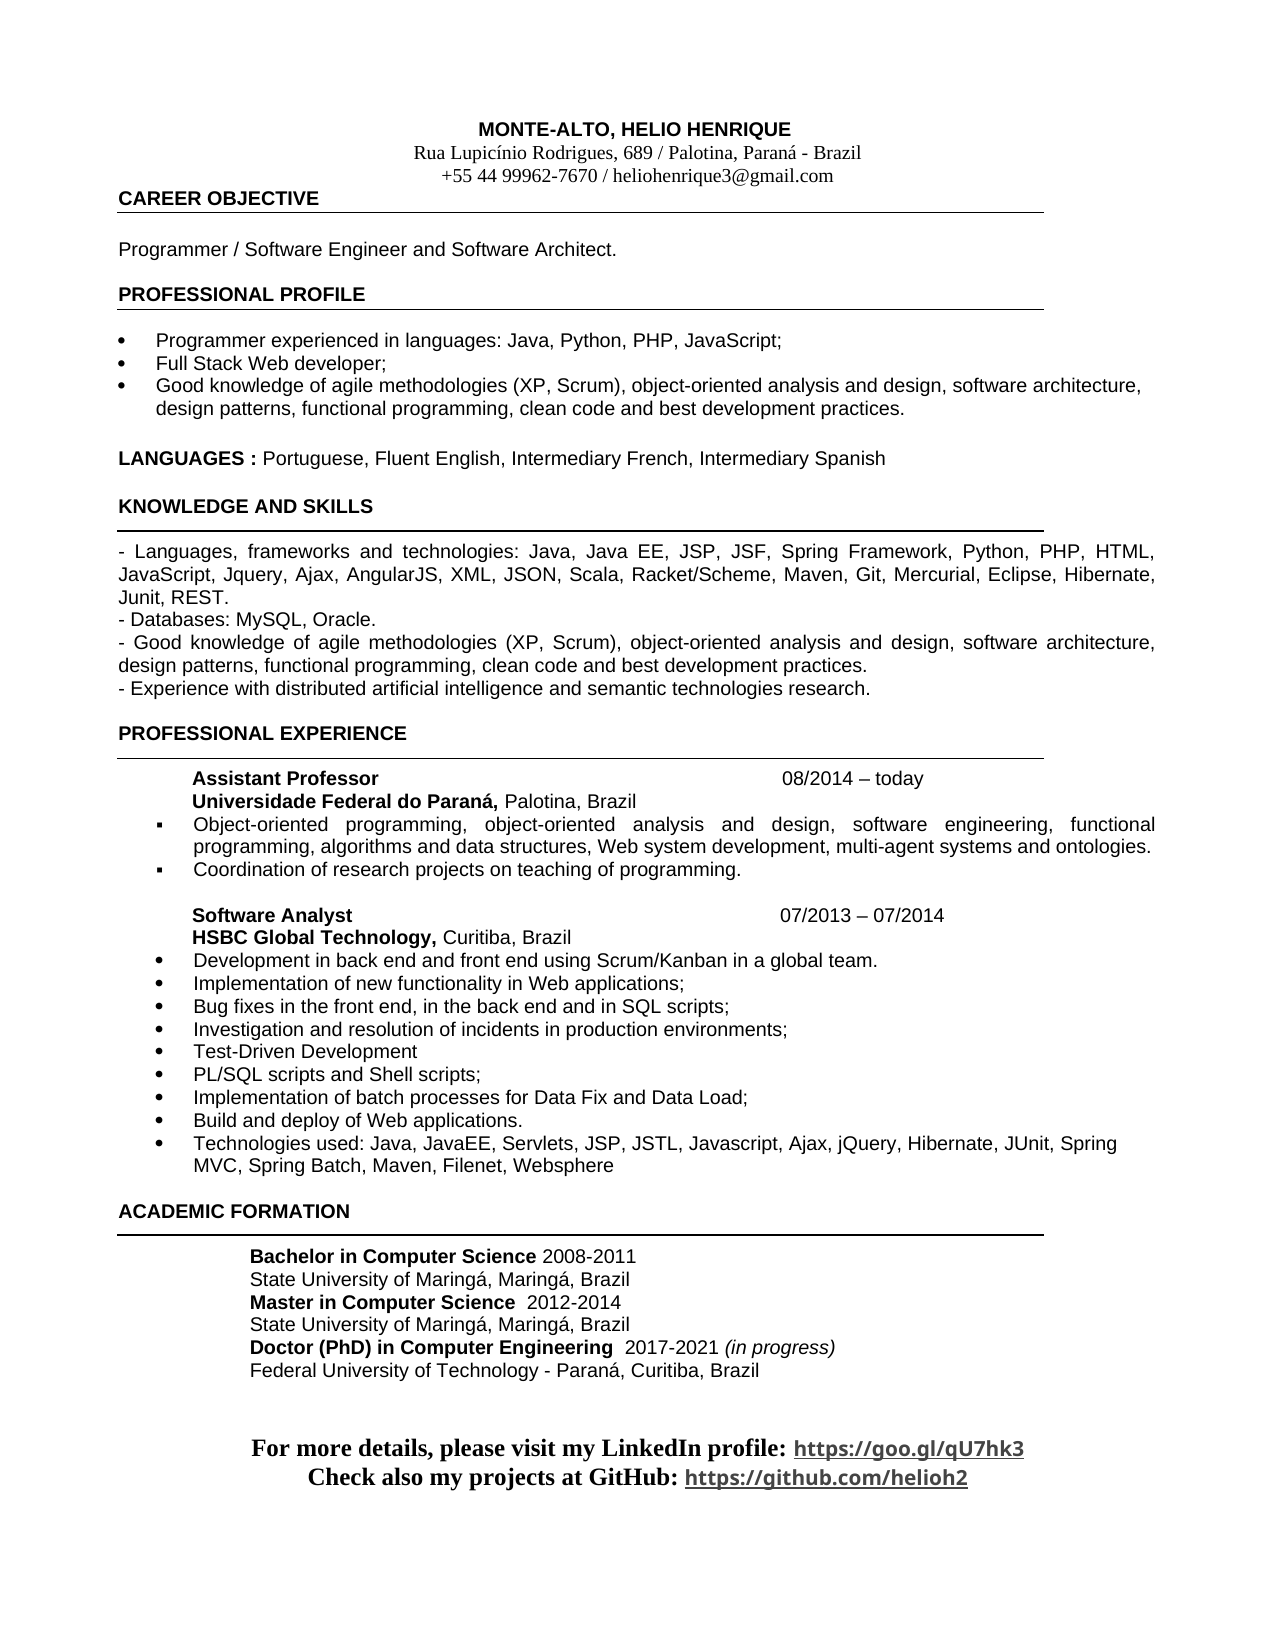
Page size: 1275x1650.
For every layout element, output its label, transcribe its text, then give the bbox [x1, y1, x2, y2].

text - Good knowledge of agile methodologies (XP, Scrum), object-oriented analysis and design, software architecture, design patterns, functional programming, clean code and best development practices. [118, 631, 1157, 676]
text Assistant Professor 08/2014 – today [118, 767, 1157, 790]
text ACADEMIC FORMATION [118, 1200, 1157, 1222]
list Test-Driven Development [156, 1040, 1157, 1063]
list Build and deploy of Web applications. [156, 1109, 1157, 1131]
text - Languages, frameworks and technologies: Java, Java EE, JSP, JSF, Spring Framework, Python, PHP, HTML, JavaScript, Jquery, Ajax, AngularJS, XML, JSON, Scala, Racket/Scheme, Maven, Git, Mercurial, Eclipse, Hibernate, Junit, REST. [118, 540, 1157, 608]
list Bug fixes in the front end, in the back end and in SQL scripts; [156, 994, 1157, 1017]
text PROFESSIONAL PROFILE [118, 283, 1157, 306]
subtitle Rua Lupicínio Rodrigues, 689 / Palotina, Paraná - Brazil [118, 141, 1157, 164]
list Good knowledge of agile methodologies (XP, Scrum), object-oriented analysis and design, software architecture, design patterns, functional programming, clean code and best development practices. [118, 374, 1157, 419]
list Investigation and resolution of incidents in production environments; [156, 1017, 1157, 1040]
list Coordination of research projects on teaching of programming. [156, 858, 1157, 881]
table_header Bachelor in Computer Science 2008-2011 State University of Maringá, Maringá, Brazil Master in Computer Science 2012-2014 State University of Maringá, Maringá, Brazil Doctor (PhD) in Computer Engineering 2017-2021 (in progress) Federal University of Technology - Paraná, Curitiba, Brazil [238, 1245, 1029, 1404]
subtitle MONTE-ALTO, HELIO HENRIQUE [118, 118, 1157, 141]
list Full Stack Web developer; [118, 351, 1157, 374]
text PROFESSIONAL EXPERIENCE [118, 722, 1157, 744]
table_header [106, 1245, 238, 1404]
text Software Analyst 07/2013 – 07/2014 [118, 903, 1157, 926]
list PL/SQL scripts and Shell scripts; [156, 1063, 1157, 1086]
list Object-oriented programming, object-oriented analysis and design, software engineering, functional programming, algorithms and data structures, Web system development, multi-agent systems and ontologies. [156, 813, 1157, 858]
text Programmer / Software Engineer and Software Architect. [118, 209, 1157, 261]
text Check also my projects at GitHub: https://github.com/helioh2 [118, 1462, 1157, 1492]
text CAREER OBJECTIVE [118, 186, 1157, 209]
text KNOWLEDGE AND SKILLS [118, 495, 1157, 517]
list Implementation of batch processes for Data Fix and Data Load; [156, 1086, 1157, 1109]
list Programmer experienced in languages: Java, Python, PHP, JavaScript; [118, 329, 1157, 351]
list Implementation of new functionality in Web applications; [156, 972, 1157, 994]
text HSBC Global Technology, Curitiba, Brazil [118, 926, 1157, 949]
list Development in back end and front end using Scrum/Kanban in a global team. [156, 949, 1157, 972]
text - Experience with distributed artificial intelligence and semantic technologies research. [118, 676, 1157, 699]
list Technologies used: Java, JavaEE, Servlets, JSP, JSTL, Javascript, Ajax, jQuery, Hibernate, JUnit, Spring MVC, Spring Batch, Maven, Filenet, Websphere [156, 1131, 1157, 1177]
text For more details, please visit my LinkedIn profile: https://goo.gl/qU7hk3 [118, 1433, 1157, 1462]
text LANGUAGES : Portuguese, Fluent English, Intermediary French, Intermediary Spanish [118, 442, 1157, 472]
text Universidade Federal do Paraná, Palotina, Brazil [118, 790, 1157, 813]
text - Databases: MySQL, Oracle. [118, 608, 1157, 631]
subtitle +55 44 99962-7670 / heliohenrique3@gmail.com [118, 164, 1157, 186]
